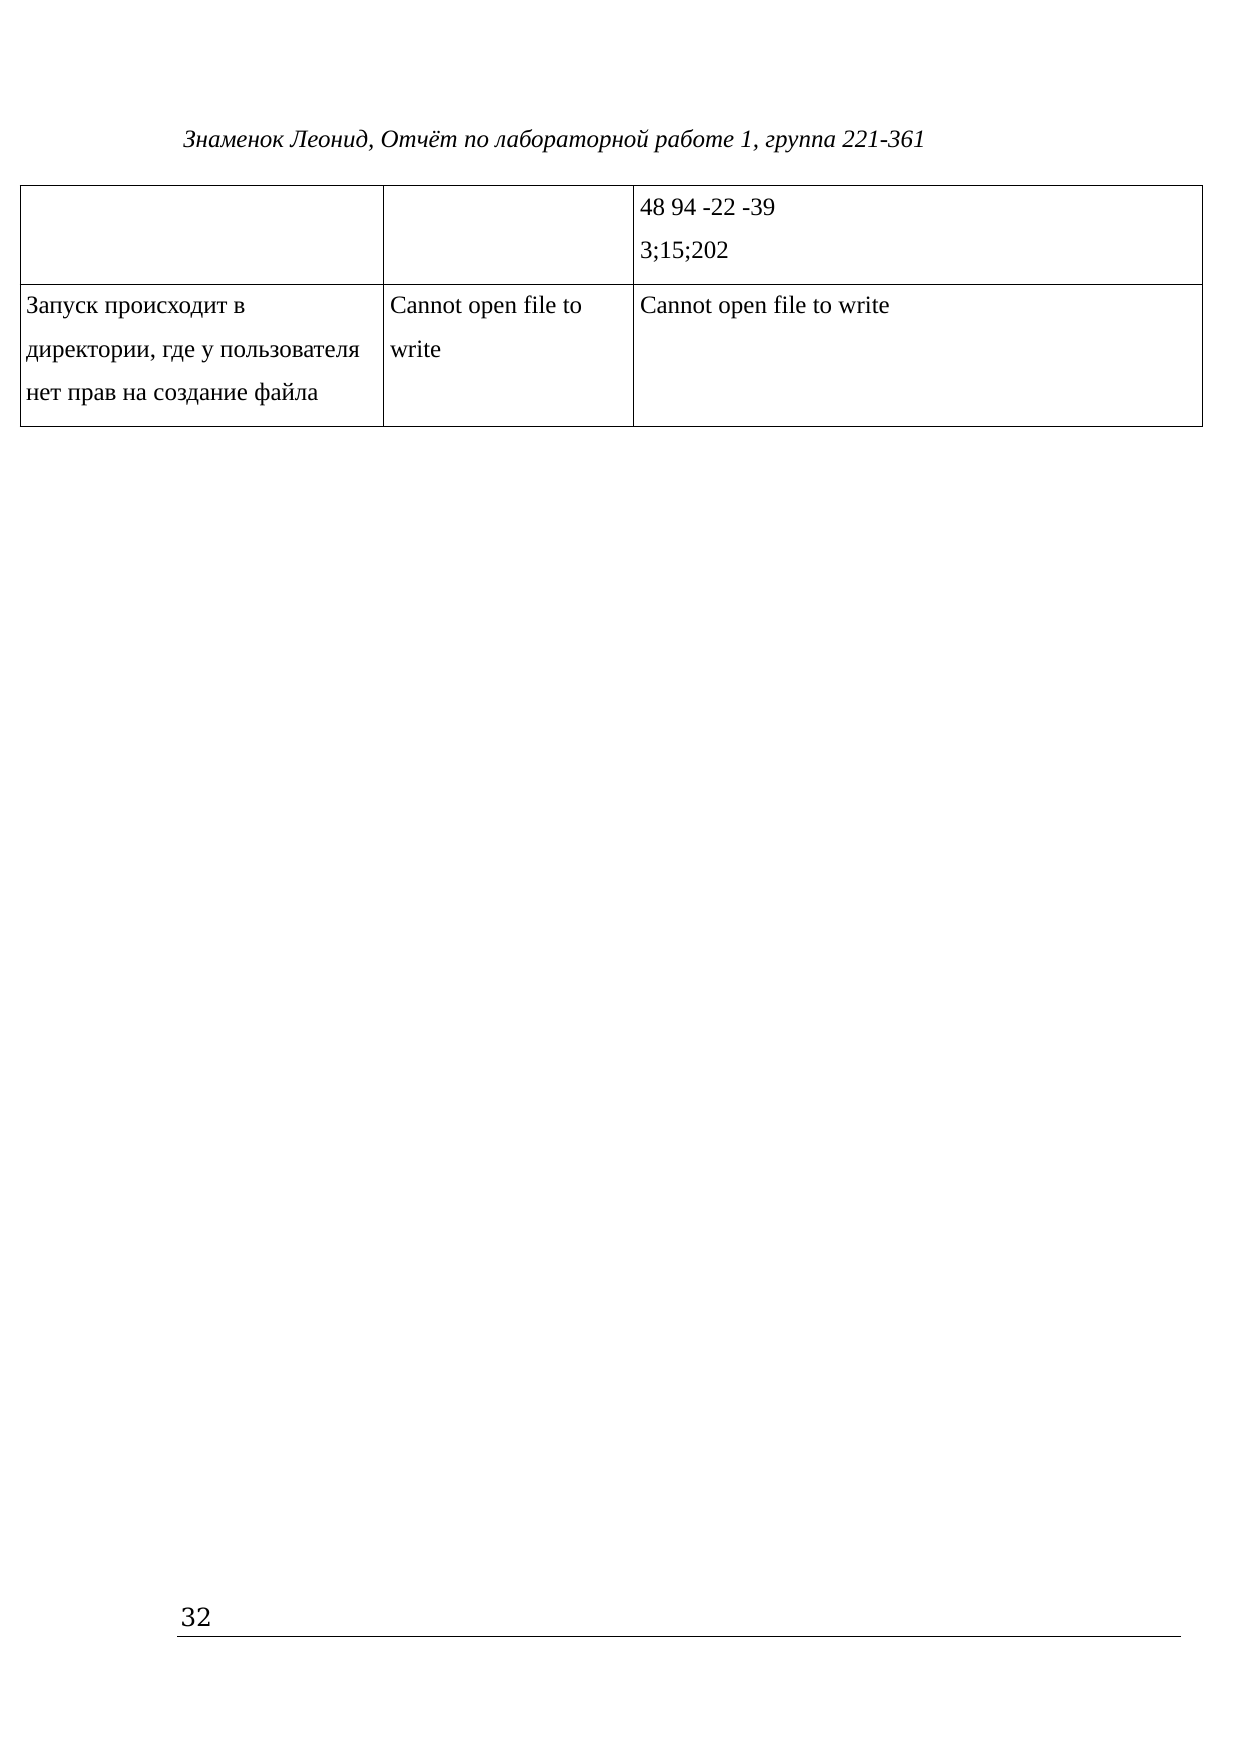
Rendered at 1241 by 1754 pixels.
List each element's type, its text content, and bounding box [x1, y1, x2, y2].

table_cell -48 94 -22 -39 3;15;202 [634, 186, 1202, 284]
table_cell Cannot open file to write [384, 285, 633, 426]
table_cell [384, 186, 633, 284]
table_cell Cannot open file to write [634, 285, 1202, 426]
table_cell Запуск происходит в директории, где у пользователя нет прав на создание файла [21, 285, 383, 426]
table_cell [21, 186, 383, 284]
